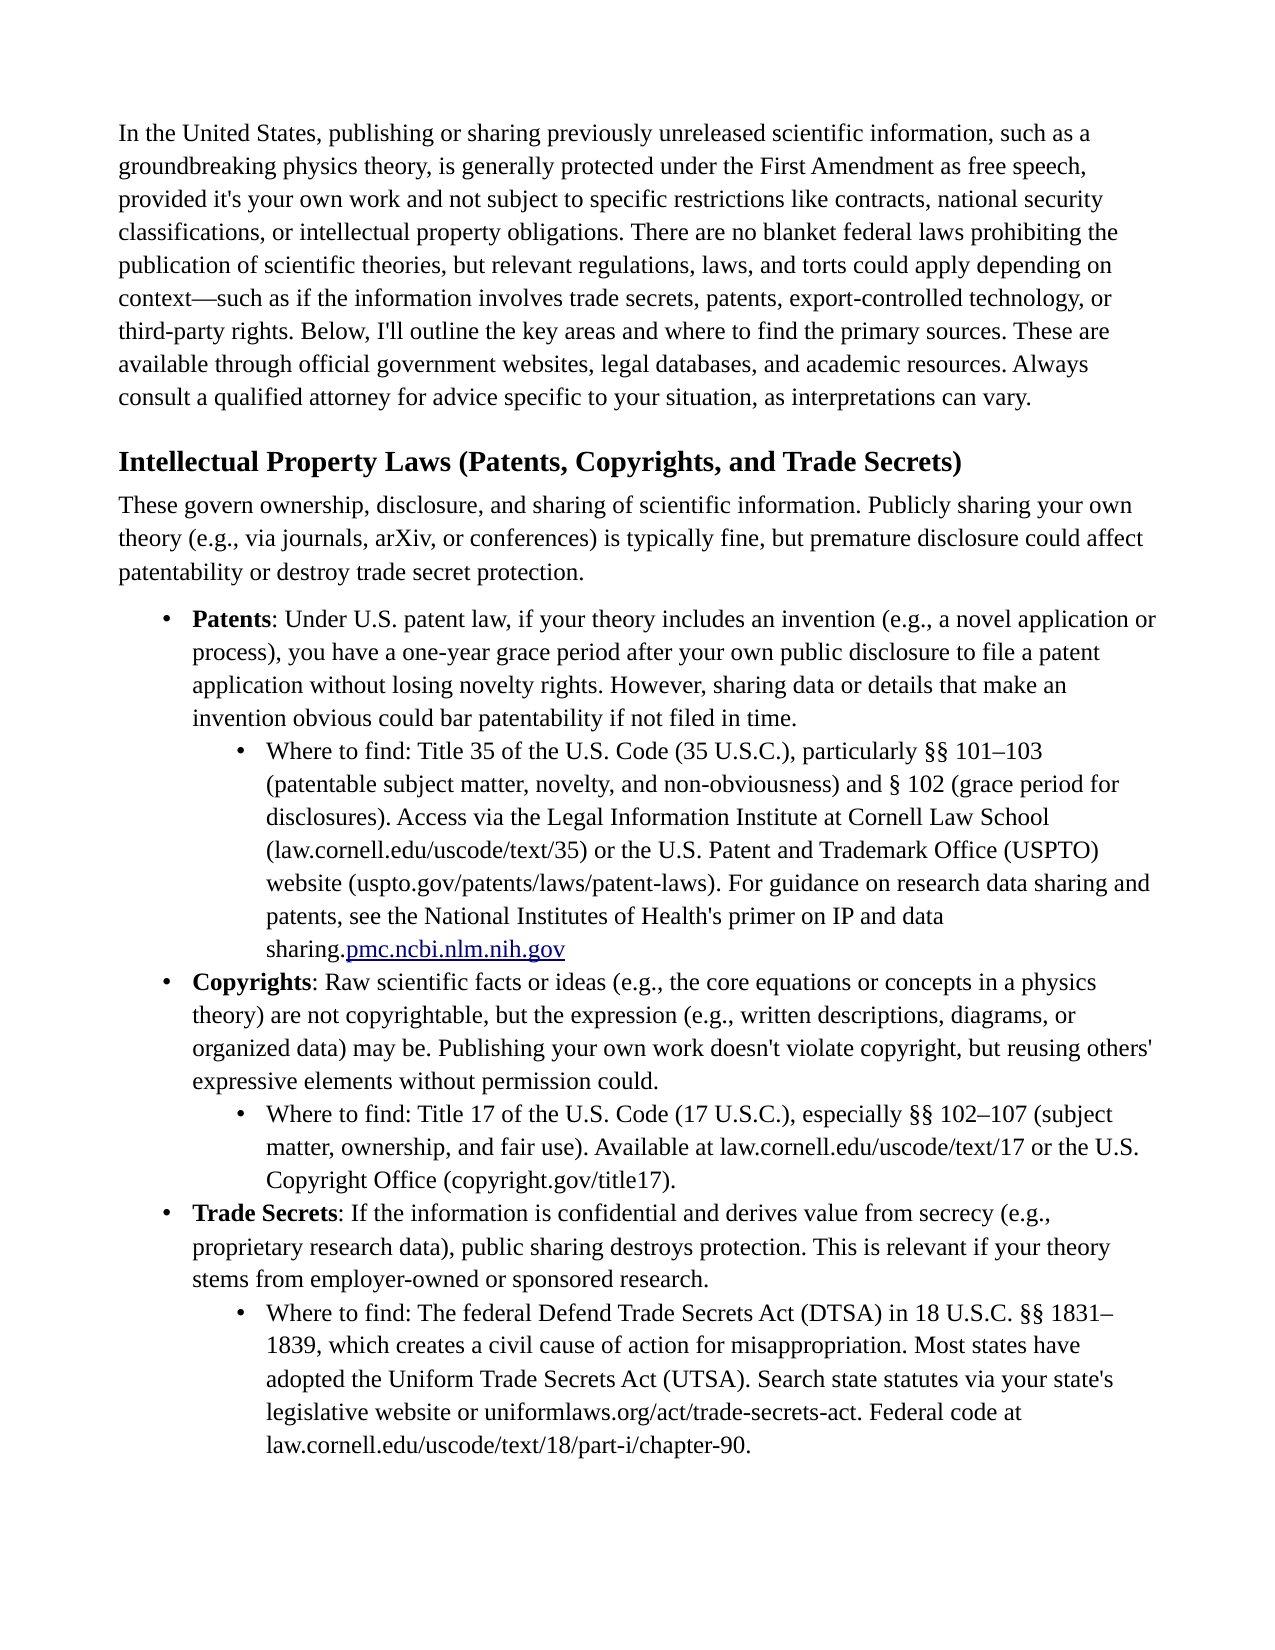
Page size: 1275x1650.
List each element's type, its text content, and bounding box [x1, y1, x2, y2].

text These govern ownership, disclosure, and sharing of scientific information. Publicly sharing your own theory (e.g., via journals, arXiv, or conferences) is typically fine, but premature disclosure could affect patentability or destroy trade secret protection. [118, 491, 1157, 585]
list Where to find: The federal Defend Trade Secrets Act (DTSA) in 18 U.S.C. §§ 1831–1839, which creates a civil cause of action for misappropriation. Most states have adopted the Uniform Trade Secrets Act (UTSA). Search state statutes via your state's legislative website or uniformlaws.org/act/trade-secrets-act. Federal code at law.cornell.edu/uscode/text/18/part-i/chapter-90. [236, 1298, 1157, 1458]
list Where to find: Title 17 of the U.S. Code (17 U.S.C.), especially §§ 102–107 (subject matter, ownership, and fair use). Available at law.cornell.edu/uscode/text/17 or the U.S. Copyright Office (copyright.gov/title17). [236, 1099, 1157, 1194]
subtitle Intellectual Property Laws (Patents, Copyrights, and Trade Secrets) [118, 444, 1157, 478]
list Copyrights: Raw scientific facts or ideas (e.g., the core equations or concepts in a physics theory) are not copyrightable, but the expression (e.g., written descriptions, diagrams, or organized data) may be. Publishing your own work doesn't violate copyright, but reusing others' expressive elements without permission could. [162, 967, 1157, 1095]
list Trade Secrets: If the information is confidential and derives value from secrecy (e.g., proprietary research data), public sharing destroys protection. This is relevant if your theory stems from employer-owned or sponsored research. [162, 1198, 1157, 1293]
list Where to find: Title 35 of the U.S. Code (35 U.S.C.), particularly §§ 101–103 (patentable subject matter, novelty, and non-obviousness) and § 102 (grace period for disclosures). Access via the Legal Information Institute at Cornell Law School (law.cornell.edu/uscode/text/35) or the U.S. Patent and Trademark Office (USPTO) website (uspto.gov/patents/laws/patent-laws). For guidance on research data sharing and patents, see the National Institutes of Health's primer on IP and data sharing.pmc.ncbi.nlm.nih.gov [236, 736, 1157, 963]
text In the United States, publishing or sharing previously unreleased scientific information, such as a groundbreaking physics theory, is generally protected under the First Amendment as free speech, provided it's your own work and not subject to specific restrictions like contracts, national security classifications, or intellectual property obligations. There are no blanket federal laws prohibiting the publication of scientific theories, but relevant regulations, laws, and torts could apply depending on context—such as if the information involves trade secrets, patents, export-controlled technology, or third-party rights. Below, I'll outline the key areas and where to find the primary sources. These are available through official government websites, legal databases, and academic resources. Always consult a qualified attorney for advice specific to your situation, as interpretations can vary. [118, 118, 1157, 411]
list Patents: Under U.S. patent law, if your theory includes an invention (e.g., a novel application or process), you have a one-year grace period after your own public disclosure to file a patent application without losing novelty rights. However, sharing data or details that make an invention obvious could bar patentability if not filed in time. [162, 604, 1157, 732]
